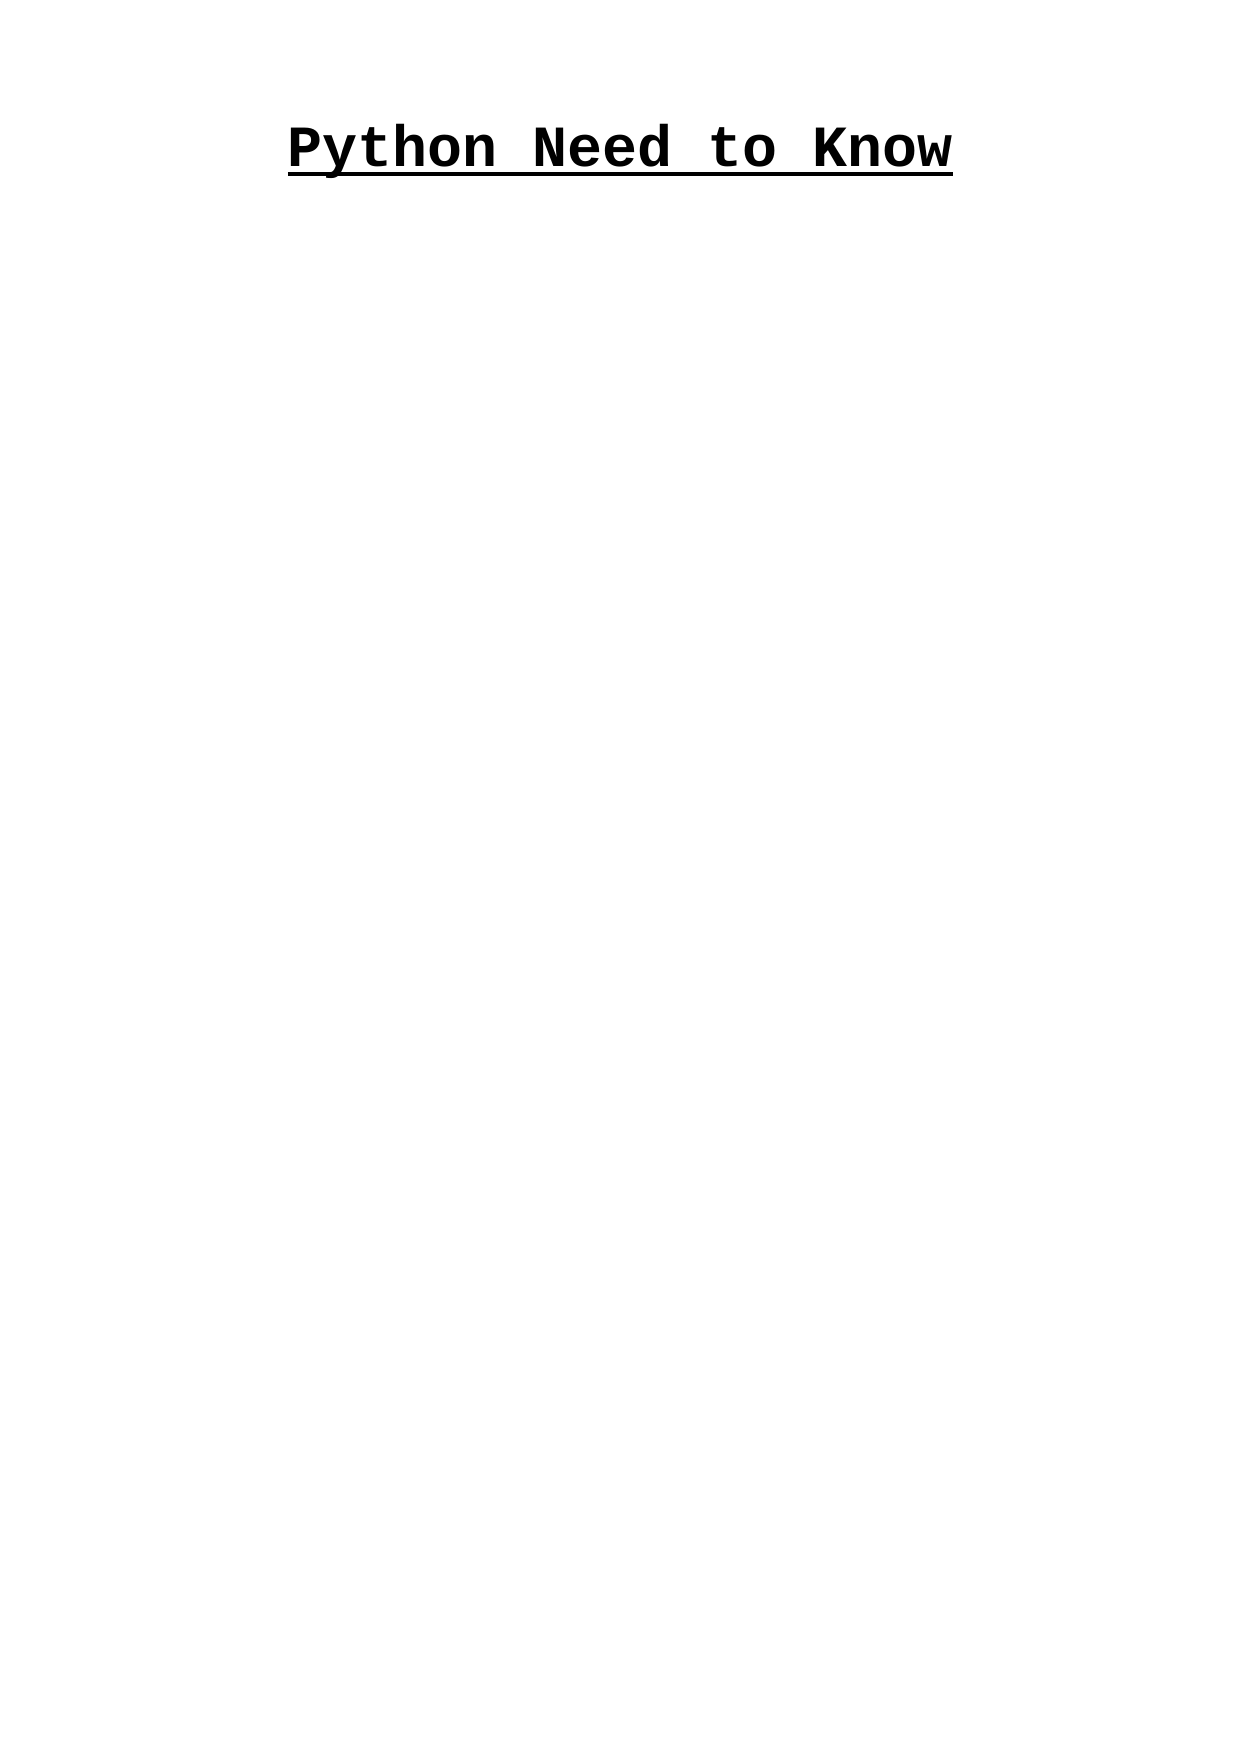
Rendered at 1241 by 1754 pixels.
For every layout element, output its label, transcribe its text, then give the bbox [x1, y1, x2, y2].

text Python Need to Know [118, 118, 1122, 184]
